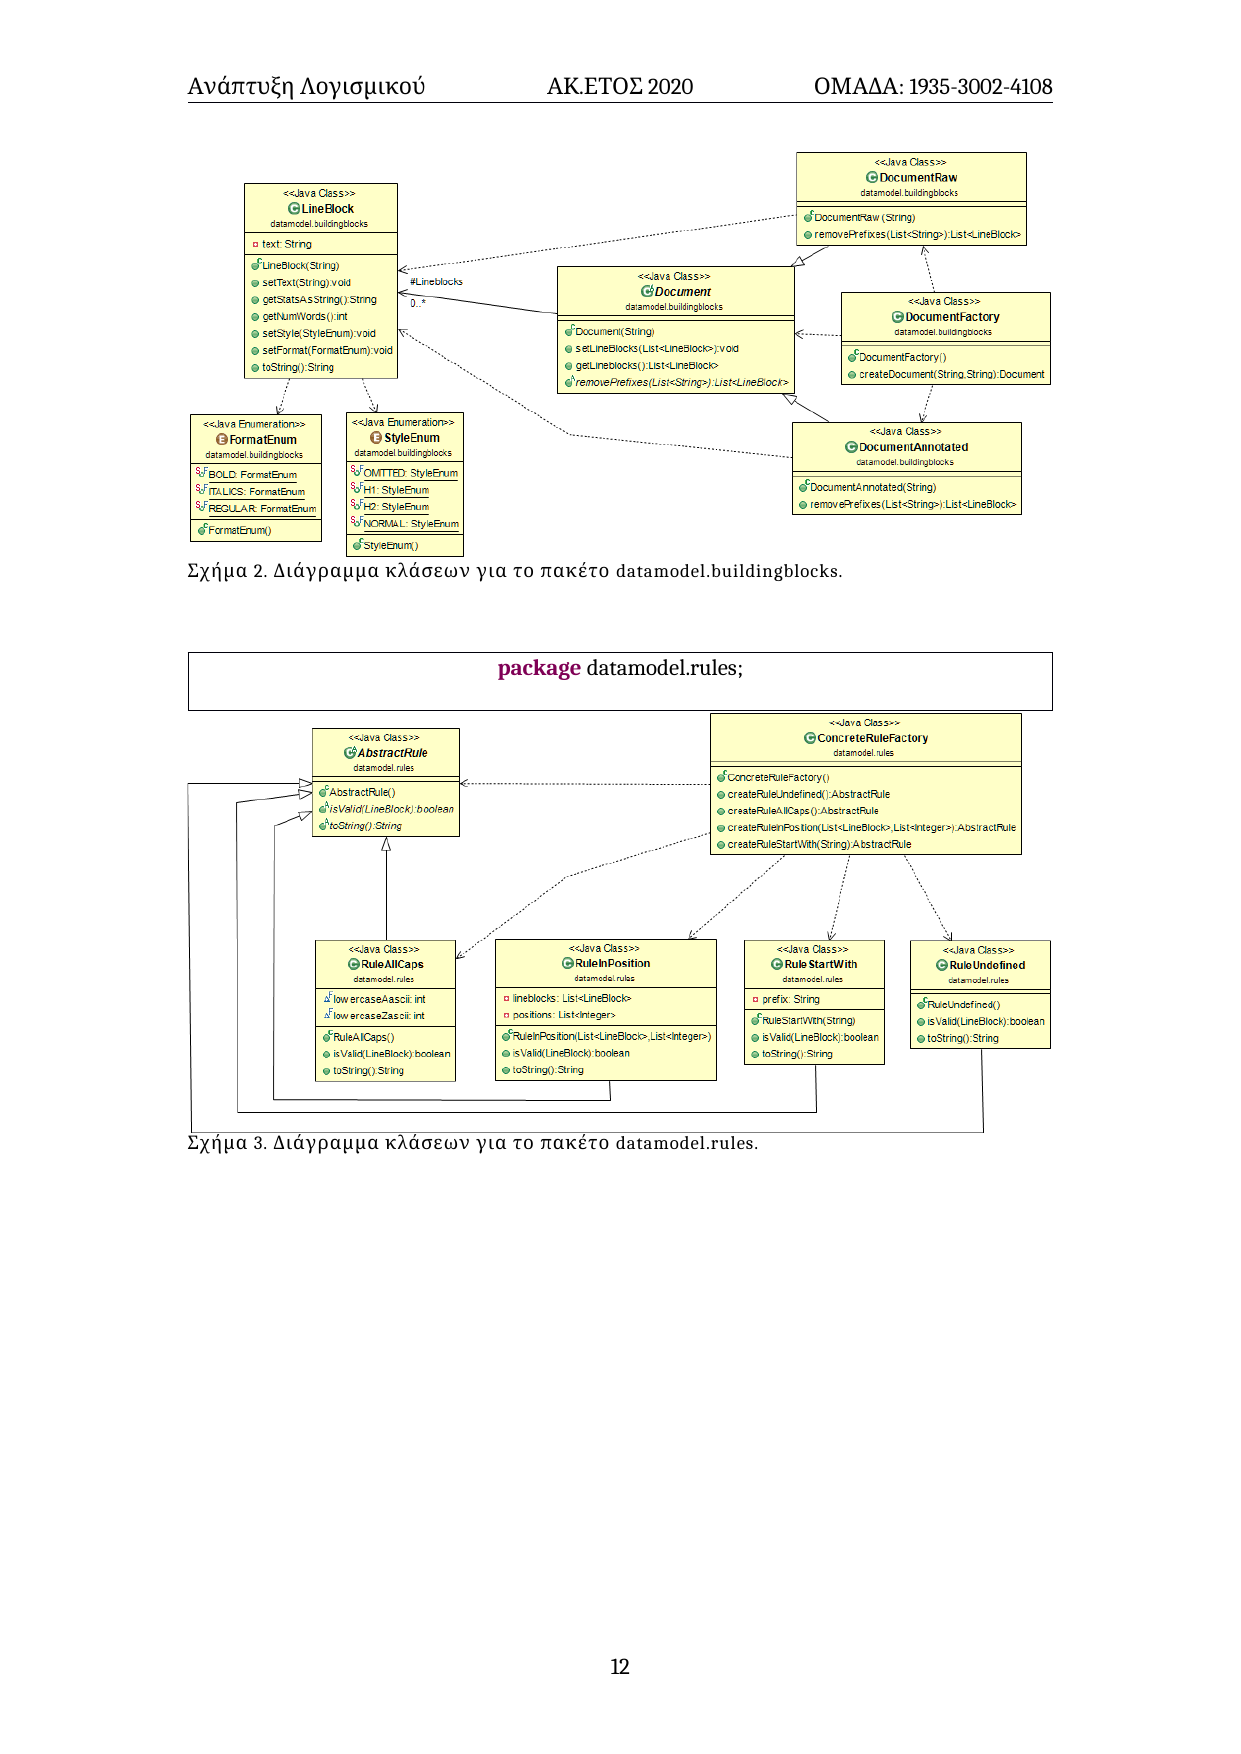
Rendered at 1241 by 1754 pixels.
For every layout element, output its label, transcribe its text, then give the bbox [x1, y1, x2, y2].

picture [187, 711, 1053, 1133]
picture [187, 150, 1053, 559]
text Σχήμα 2. Διάγραμμα κλάσεων για το πακέτο datamodel.buildingblocks. [187, 559, 1053, 582]
text Σχήμα 3. Διάγραμμα κλάσεων για το πακέτο datamodel.rules. [187, 1133, 1053, 1154]
text package datamodel.rules; [189, 653, 1052, 681]
